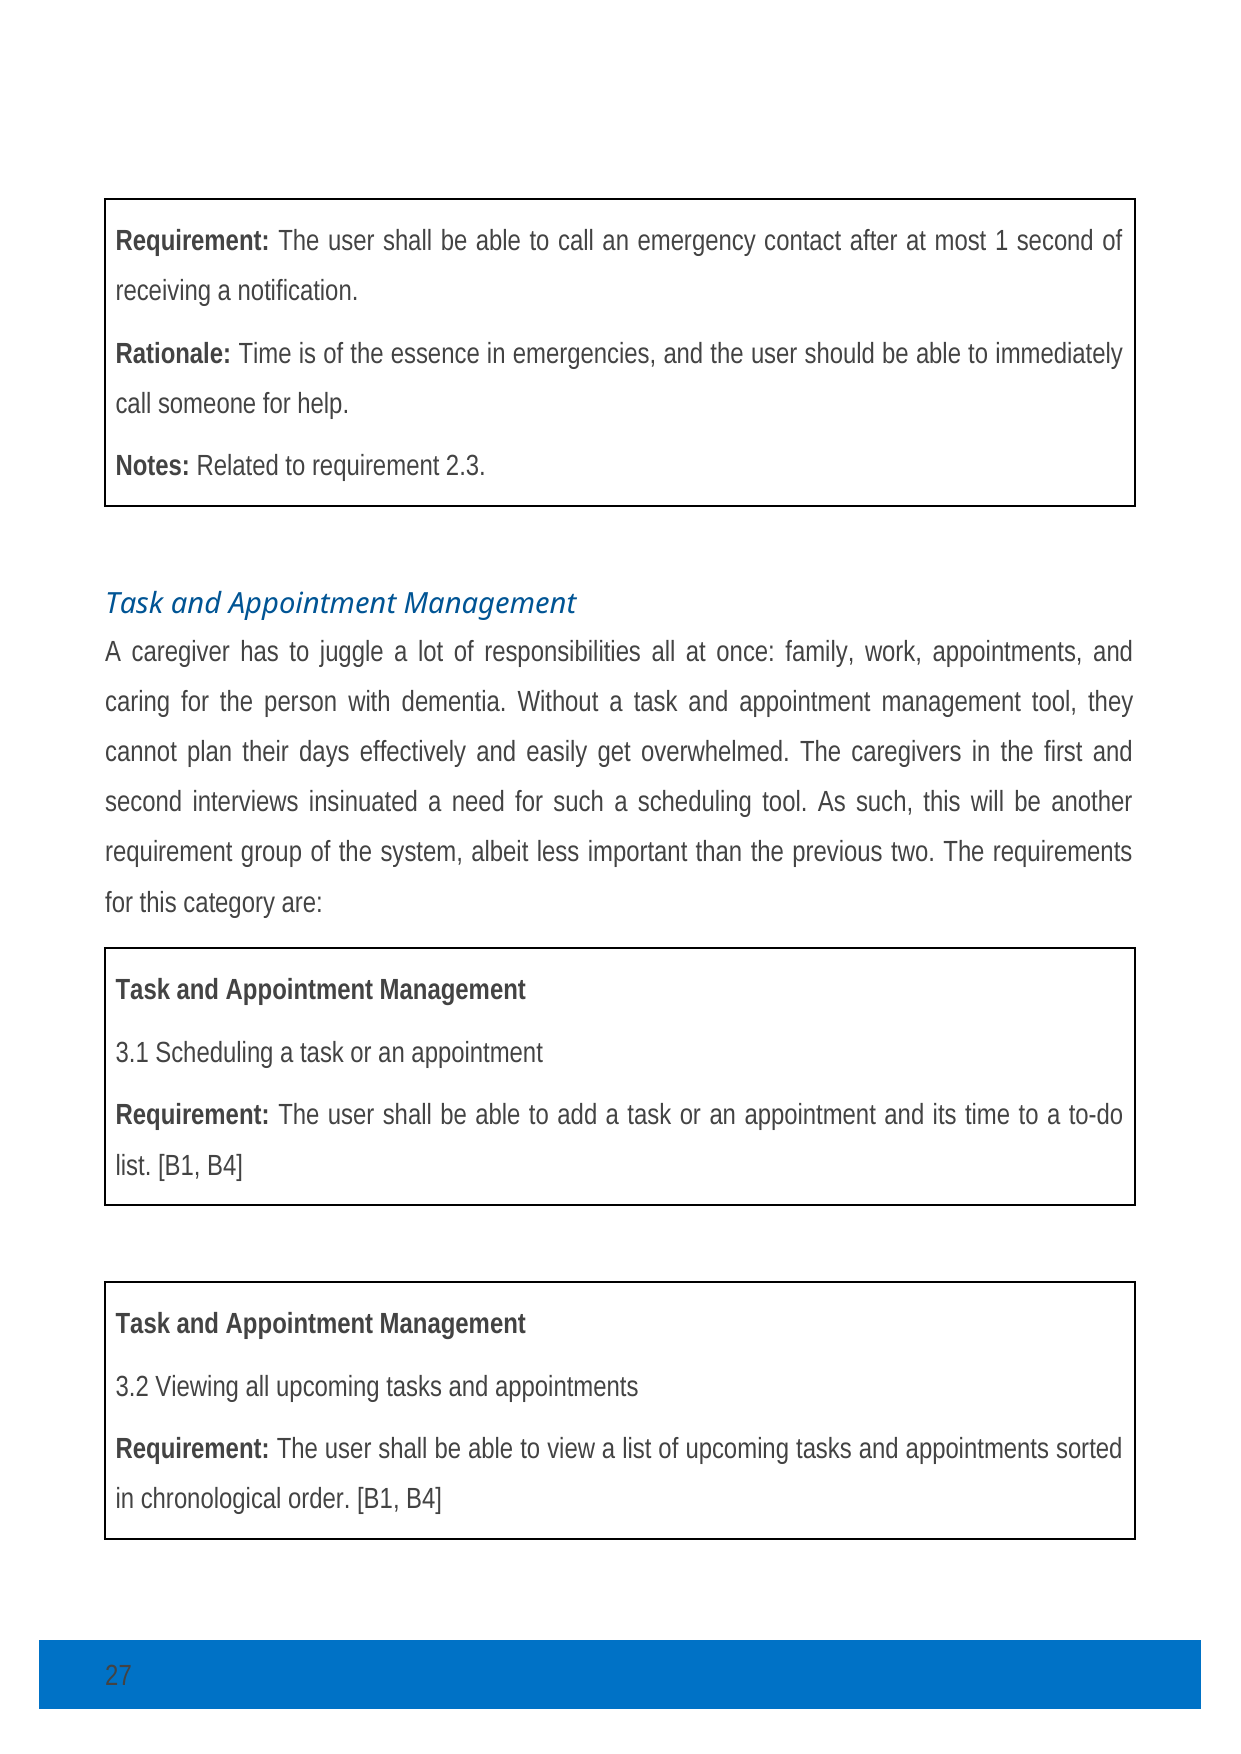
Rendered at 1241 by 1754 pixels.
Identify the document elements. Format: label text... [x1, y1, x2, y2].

text A caregiver has to juggle a lot of responsibilities all at once: family, work, appointments, and caring for the person with dementia. Without a task and appointment management tool, they cannot plan their days effectively and easily get overwhelmed. The caregivers in the first and second interviews insinuated a need for such a scheduling tool. As such, this will be another requirement group of the system, albeit less important than the previous two. The requirements for this category are: [105, 634, 1135, 918]
table_header Requirement: The user shall be able to call an emergency contact after at most 1 second of receiving a notification. Rationale: Time is of the essence in emergencies, and the user should be able to immediately call someone for help. Notes: Related to requirement 2.3. [106, 200, 1134, 505]
subtitle Task and Appointment Management [105, 582, 1135, 622]
table_header Task and Appointment Management 3.1 Scheduling a task or an appointment Requirement: The user shall be able to add a task or an appointment and its time to a to-do list. [B1, B4] [106, 949, 1134, 1204]
table_header Task and Appointment Management 3.2 Viewing all upcoming tasks and appointments Requirement: The user shall be able to view a list of upcoming tasks and appointments sorted in chronological order. [B1, B4] [106, 1283, 1134, 1538]
